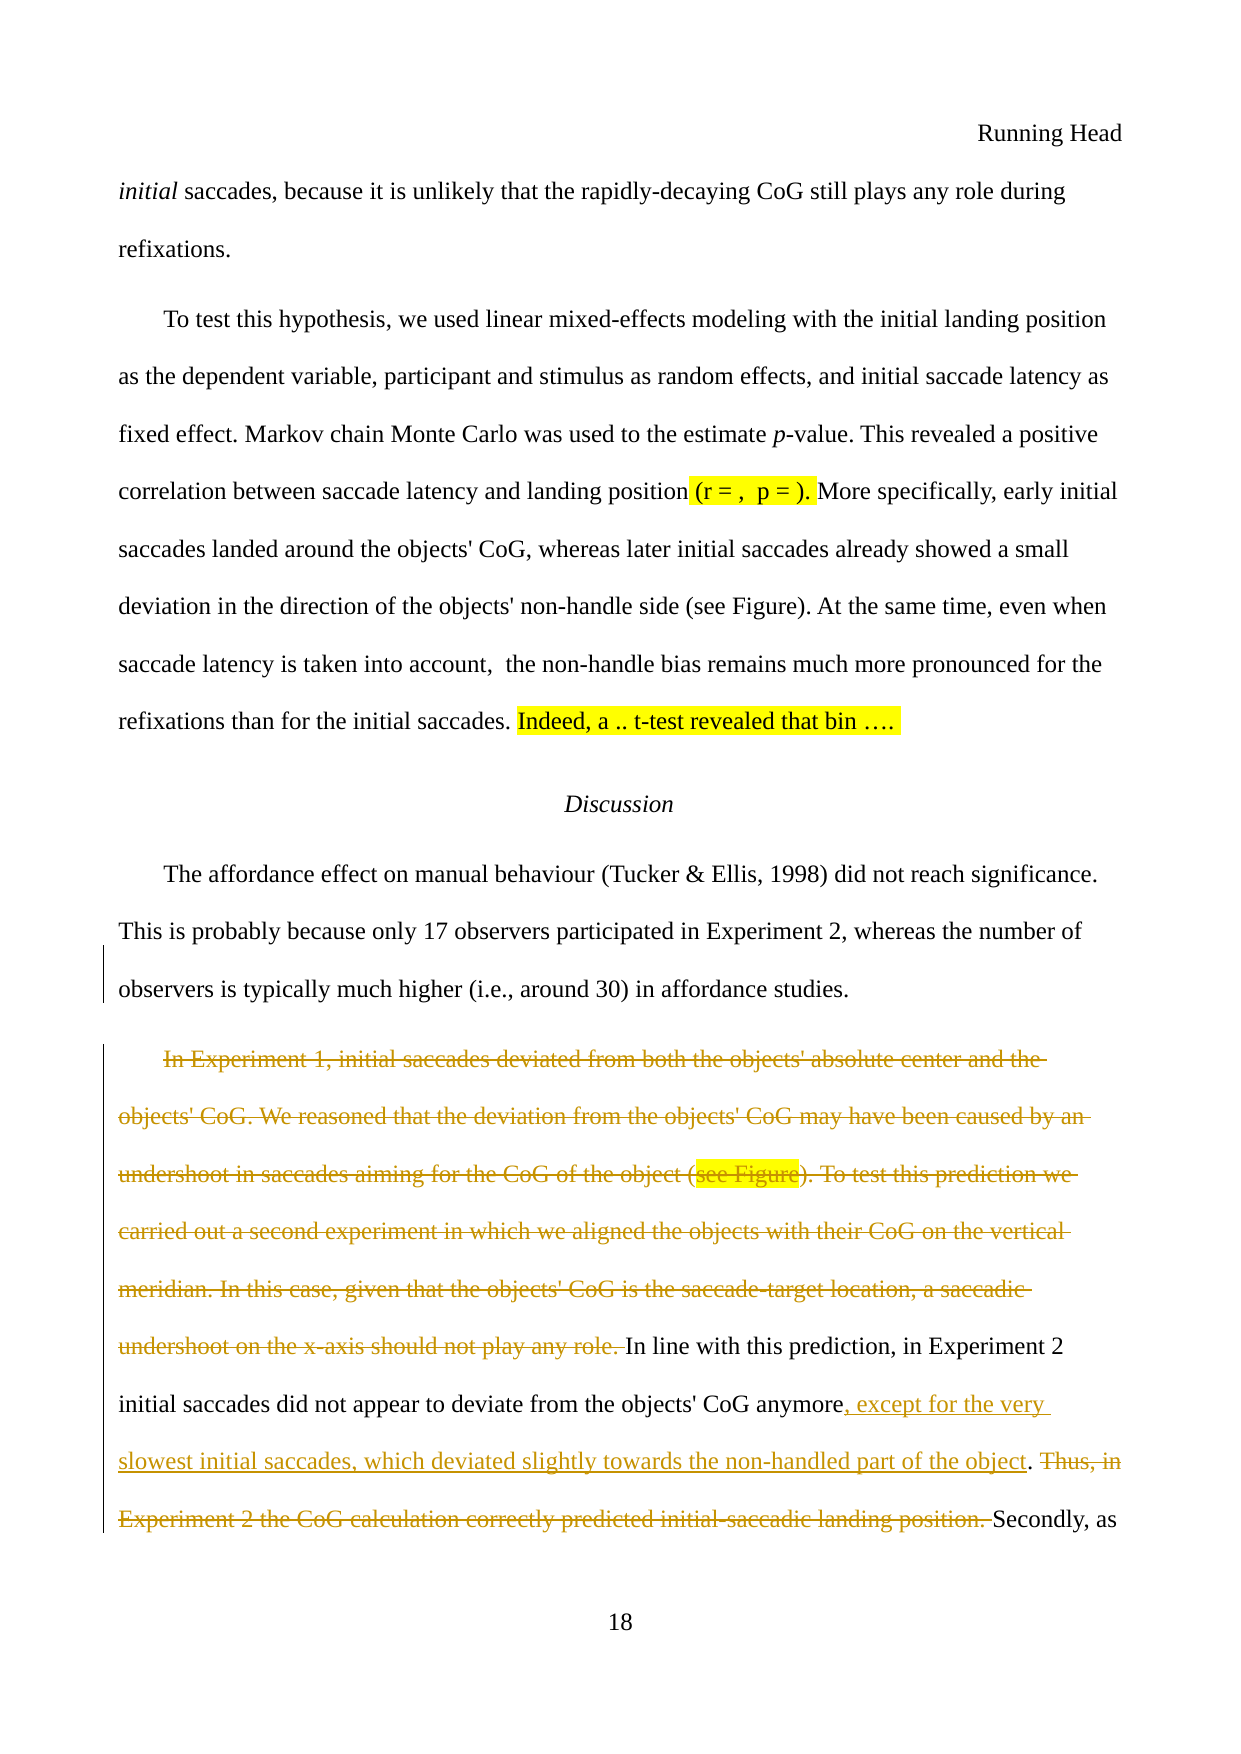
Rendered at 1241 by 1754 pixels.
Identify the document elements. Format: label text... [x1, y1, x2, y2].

text The affordance effect on manual behaviour (Tucker & Ellis, 1998) did not reach significance. This is probably because only 17 observers participated in Experiment 2, whereas the number of observers is typically much higher (i.e., around 30) in affordance studies. [118, 859, 1122, 1003]
text In line with this prediction, in Experiment 2 initial saccades did not appear to deviate from the objects' CoG anymore, except for the very slowest initial saccades, which deviated slightly towards the non-handled part of the object. Secondly, as in Experiment 1, refixations were directed towards the objects' non-handled side. [118, 1044, 1122, 1533]
text To test this hypothesis, we used linear mixed-effects modeling with the initial landing position as the dependent variable, participant and stimulus as random effects, and initial saccade latency as fixed effect. Markov chain Monte Carlo was used to the estimate p-value. This revealed a positive correlation between saccade latency and landing position (r = , p = ). More specifically, early initial saccades landed around the objects' CoG, whereas later initial saccades already showed a small deviation in the direction of the objects' non-handle side (see Figure). At the same time, even when saccade latency is taken into account, the non-handle bias remains much more pronounced for the refixations than for the initial saccades. Indeed, a .. t-test revealed that bin …. [118, 304, 1122, 735]
text initial saccades, because it is unlikely that the rapidly-decaying CoG still plays any role during refixations. [118, 176, 1122, 263]
subtitle Discussion [118, 789, 1122, 818]
